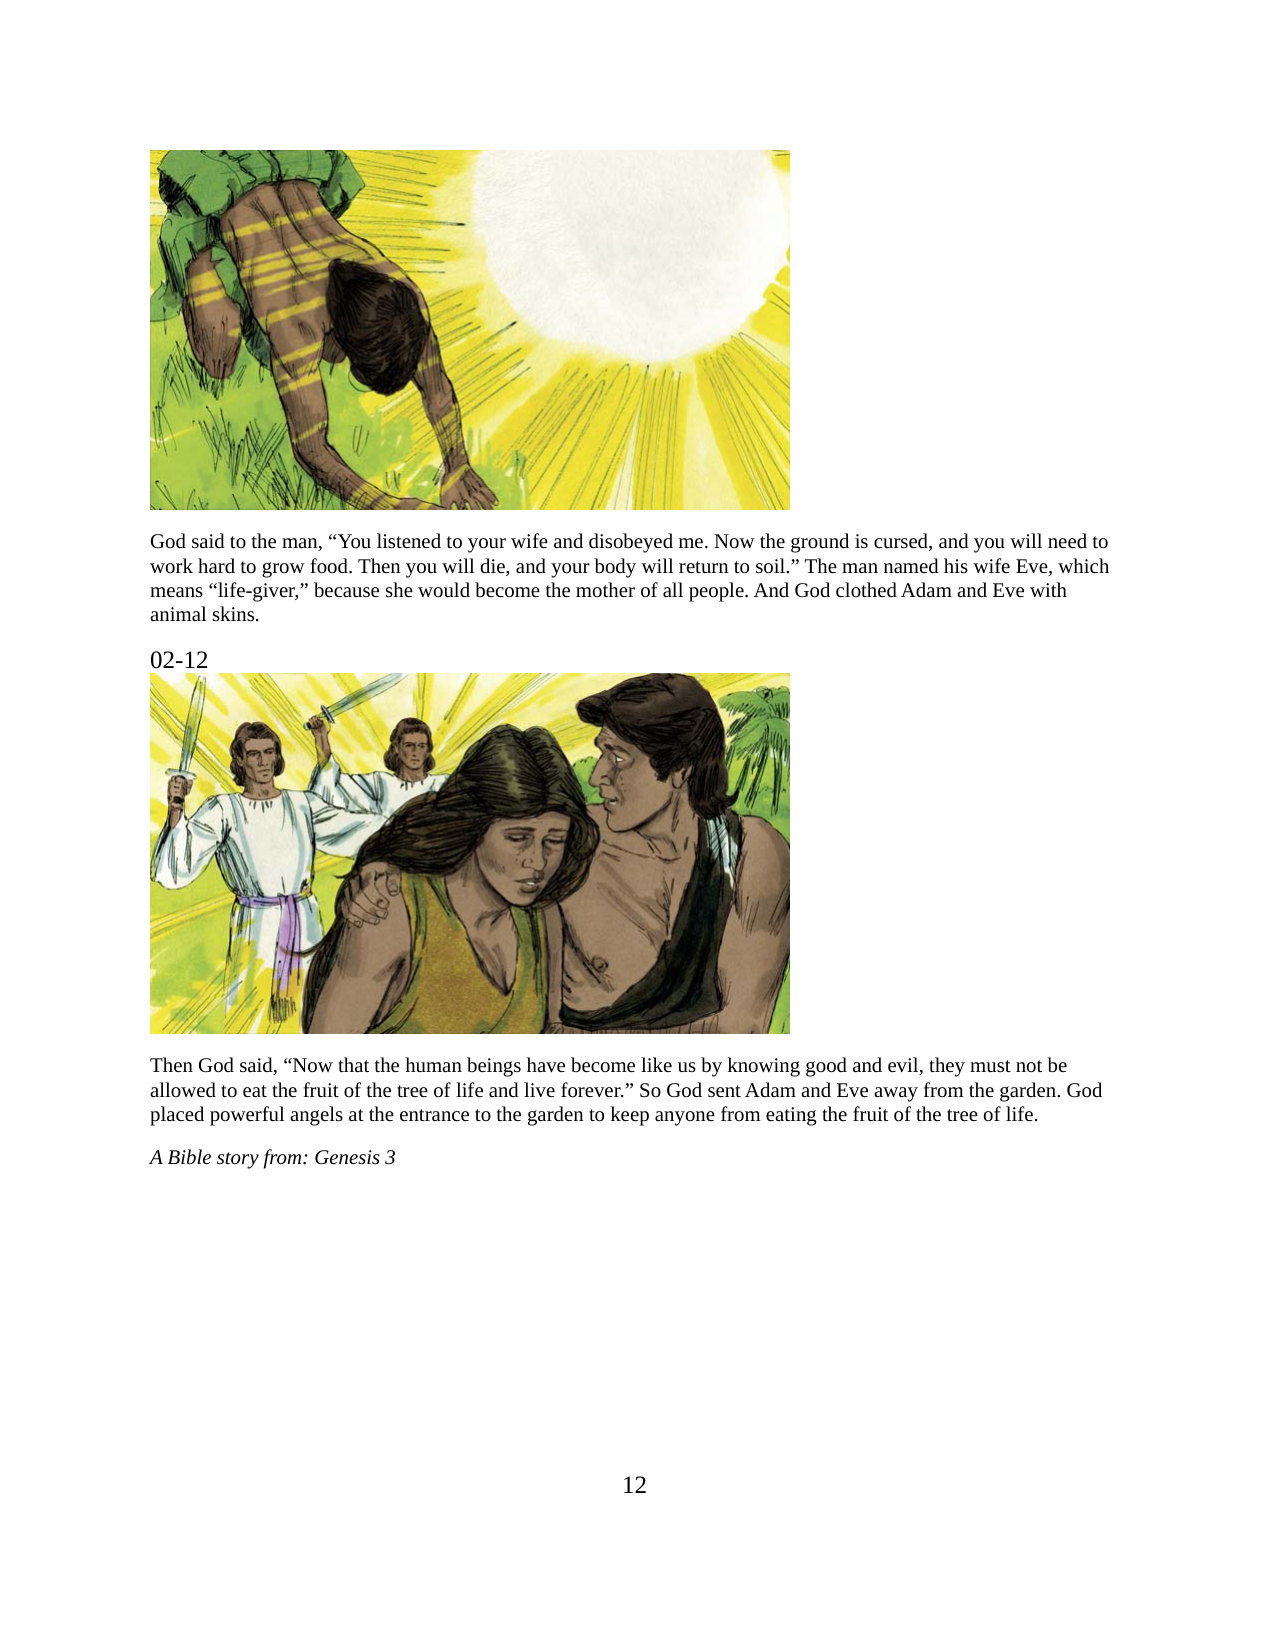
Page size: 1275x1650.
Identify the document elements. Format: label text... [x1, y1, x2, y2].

picture [150, 150, 790, 510]
picture [150, 673, 790, 1034]
subtitle 02-12 [150, 645, 1125, 674]
text Then God said, “Now that the human beings have become like us by knowing good and evil, they must not be allowed to eat the fruit of the tree of life and live forever.” So God sent Adam and Eve away from the garden. God placed powerful angels at the entrance to the garden to keep anyone from eating the fruit of the tree of life. [150, 1053, 1125, 1126]
text God said to the man, “You listened to your wife and disobeyed me. Now the ground is cursed, and you will need to work hard to grow food. Then you will die, and your body will return to soil.” The man named his wife Eve, which means “life-giver,” because she would become the mother of all people. And God clothed Adam and Eve with animal skins. [150, 529, 1125, 626]
text A Bible story from: Genesis 3 [150, 1145, 1125, 1169]
